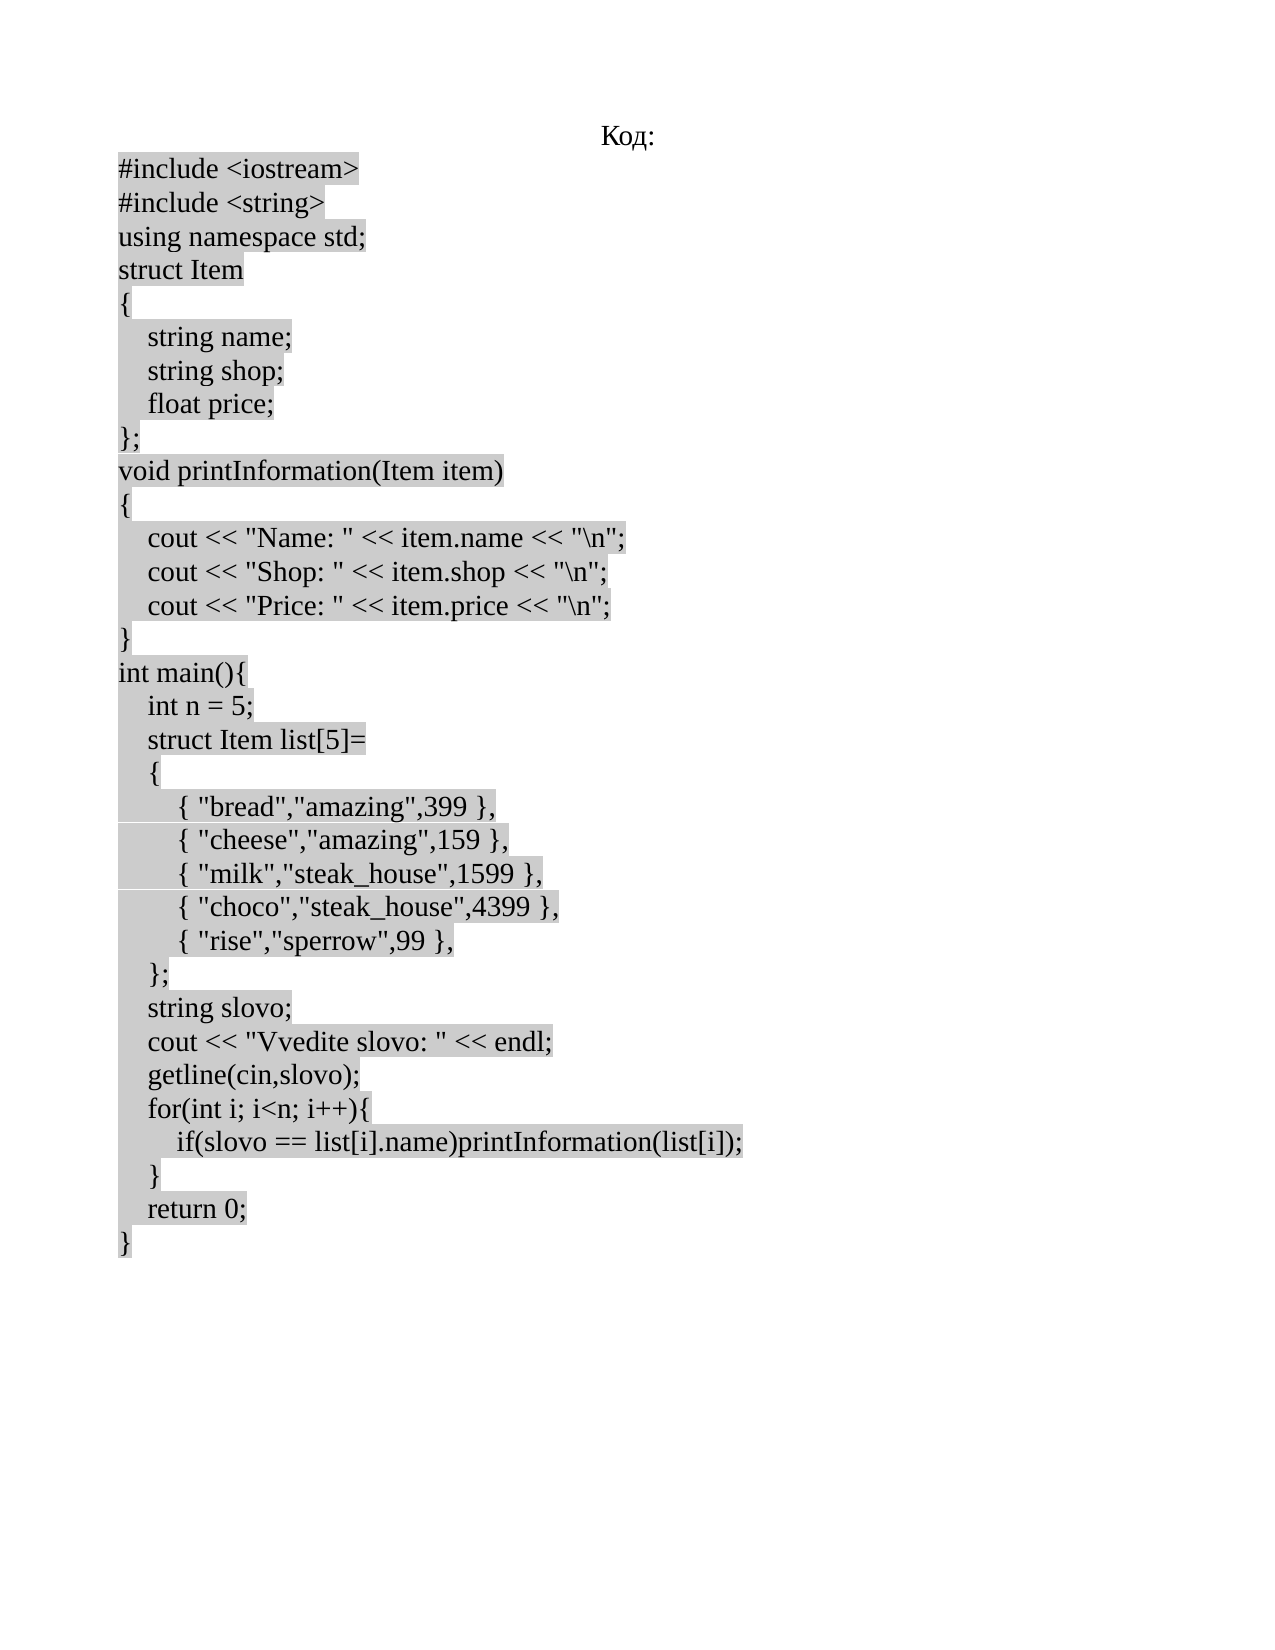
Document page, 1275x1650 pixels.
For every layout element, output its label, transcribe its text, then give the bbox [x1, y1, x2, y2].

text Код: [118, 118, 1157, 152]
text { [118, 286, 1157, 319]
text { "rise","sperrow",99 }, [118, 923, 1157, 957]
text }; [118, 420, 1157, 453]
text { [118, 487, 1157, 521]
text struct Item [118, 252, 1157, 286]
text } [118, 1225, 1157, 1258]
text for(int i; i<n; i++){ [118, 1091, 1157, 1124]
text }; [118, 957, 1157, 990]
text { "cheese","amazing",159 }, [118, 822, 1157, 856]
text } [118, 621, 1157, 655]
text cout << "Vvedite slovo: " << endl; [118, 1024, 1157, 1057]
text return 0; [118, 1191, 1157, 1225]
text cout << "Price: " << item.price << "\n"; [118, 588, 1157, 621]
text int n = 5; [118, 688, 1157, 722]
text getline(cin,slovo); [118, 1057, 1157, 1091]
text #include <string> [118, 185, 1157, 219]
text } [118, 1158, 1157, 1191]
text cout << "Shop: " << item.shop << "\n"; [118, 554, 1157, 588]
text string slovo; [118, 990, 1157, 1024]
text { "choco","steak_house",4399 }, [118, 889, 1157, 923]
text int main(){ [118, 655, 1157, 688]
text void printInformation(Item item) [118, 453, 1157, 487]
text string shop; [118, 353, 1157, 386]
text string name; [118, 319, 1157, 353]
text if(slovo == list[i].name)printInformation(list[i]); [118, 1124, 1157, 1158]
text cout << "Name: " << item.name << "\n"; [118, 521, 1157, 554]
text { "bread","amazing",399 }, [118, 789, 1157, 822]
text float price; [118, 386, 1157, 420]
text { "milk","steak_house",1599 }, [118, 856, 1157, 889]
text struct Item list[5]= [118, 722, 1157, 755]
text #include <iostream> [118, 152, 1157, 185]
text { [118, 755, 1157, 789]
text using namespace std; [118, 219, 1157, 252]
